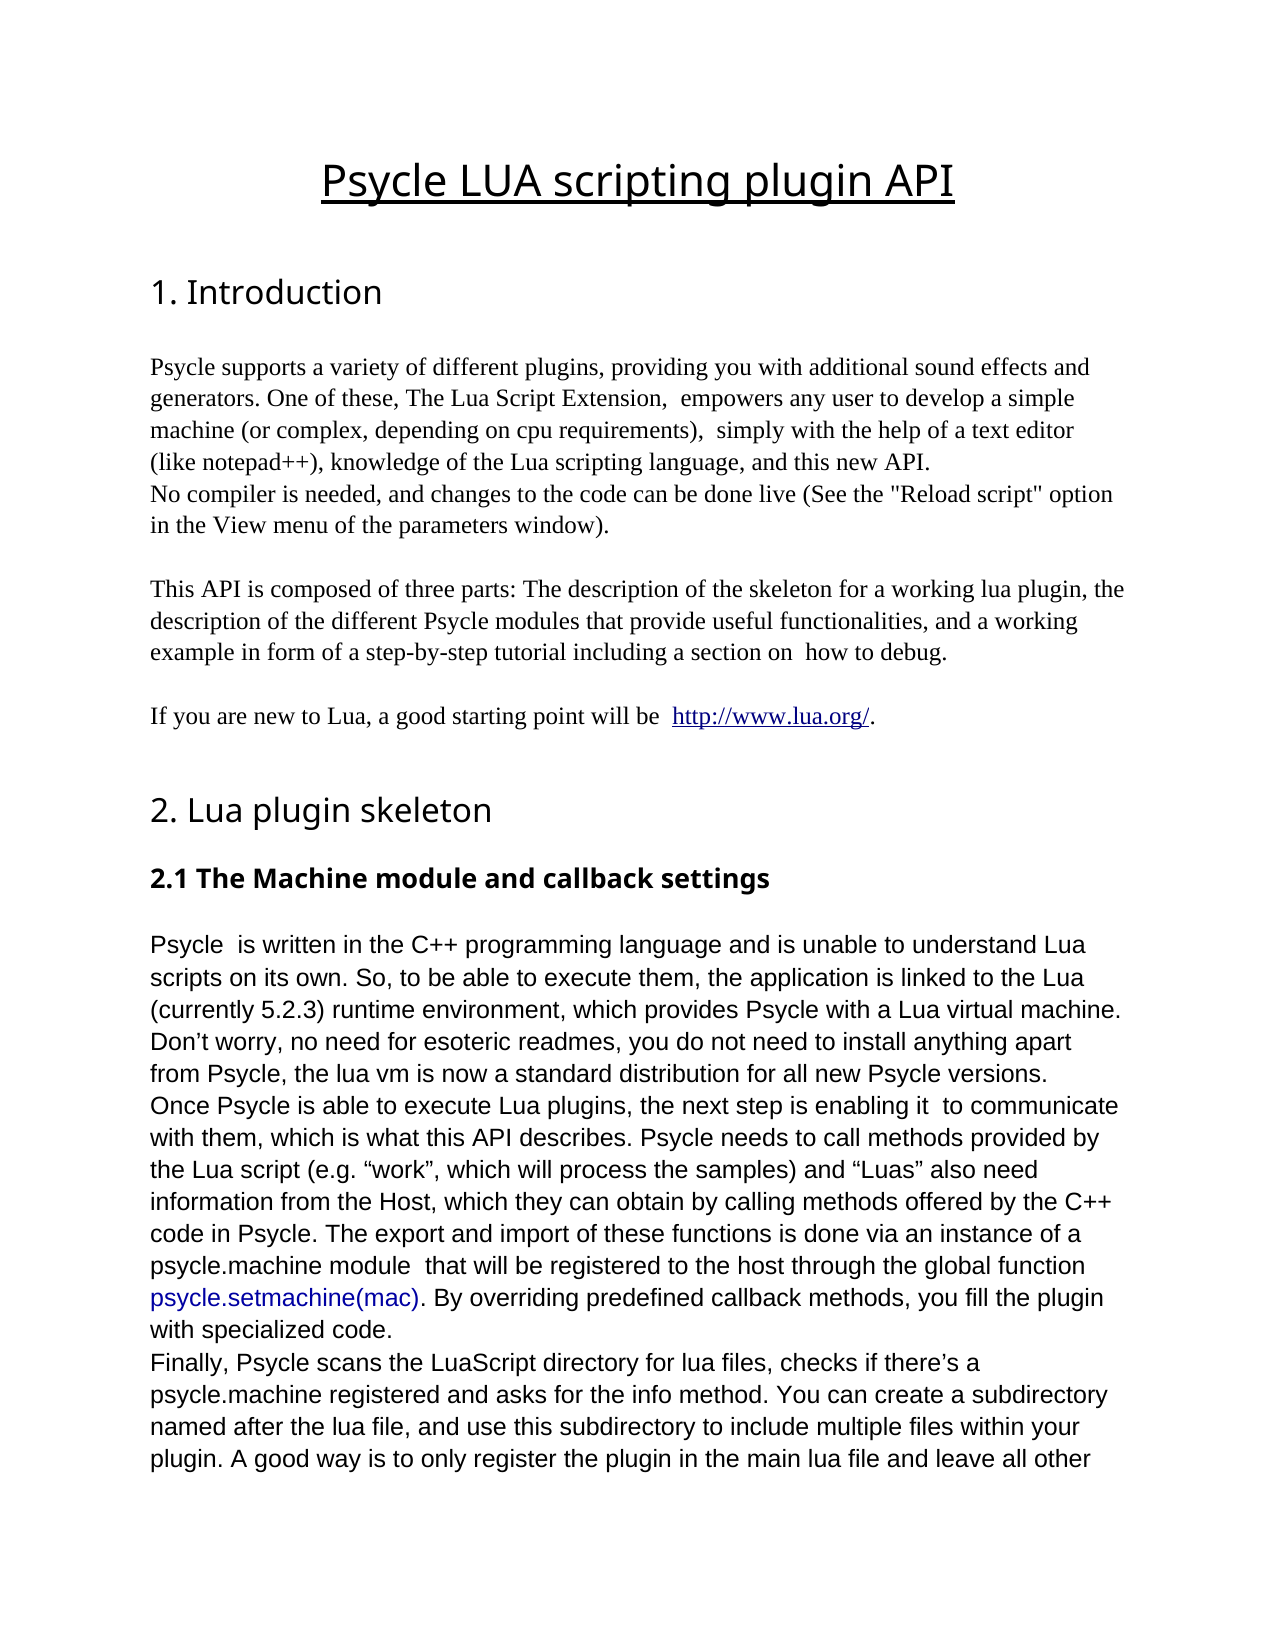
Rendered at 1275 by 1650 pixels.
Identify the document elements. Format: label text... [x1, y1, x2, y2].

subtitle 1. Introduction [150, 269, 1125, 314]
subtitle 2. Lua plugin skeleton [150, 786, 1125, 832]
text This API is composed of three parts: The description of the skeleton for a working lua plugin, the description of the different Psycle modules that provide useful functionalities, and a working example in form of a step-by-step tutorial including a section on how to debug. [150, 575, 1125, 666]
text Psycle is written in the C++ programming language and is unable to understand Lua scripts on its own. So, to be able to execute them, the application is linked to the Lua (currently 5.2.3) runtime environment, which provides Psycle with a Lua virtual machine. Don’t worry, no need for esoteric readmes, you do not need to install anything apart from Psycle, the lua vm is now a standard distribution for all new Psycle versions. [150, 931, 1125, 1087]
subtitle 2.1 The Machine module and callback settings [150, 859, 1125, 896]
text Finally, Psycle scans the LuaScript directory for lua files, checks if there’s a psycle.machine registered and asks for the info method. You can create a subdirectory named after the lua file, and use this subdirectory to include multiple files within your plugin. A good way is to only register the plugin in the main lua file and leave all other [150, 1348, 1125, 1472]
text Psycle supports a variety of different plugins, providing you with additional sound effects and generators. One of these, The Lua Script Extension, empowers any user to develop a simple machine (or complex, depending on cpu requirements), simply with the help of a text editor (like notepad++), knowledge of the Lua scripting language, and this new API. [150, 353, 1125, 476]
text No compiler is needed, and changes to the code can be done live (See the "Reload script" option in the View menu of the parameters window). [150, 480, 1125, 539]
title Psycle LUA scripting plugin API [150, 150, 1125, 209]
text Once Psycle is able to execute Lua plugins, the next step is enabling it to communicate with them, which is what this API describes. Psycle needs to call methods provided by the Lua script (e.g. “work”, which will process the samples) and “Luas” also need information from the Host, which they can obtain by calling methods offered by the C++ code in Psycle. The export and import of these functions is done via an instance of a psycle.machine module that will be registered to the host through the global function psycle.setmachine(mac). By overriding predefined callback methods, you fill the plugin with specialized code. [150, 1092, 1125, 1344]
text If you are new to Lua, a good starting point will be http://www.lua.org/. [150, 702, 1125, 730]
